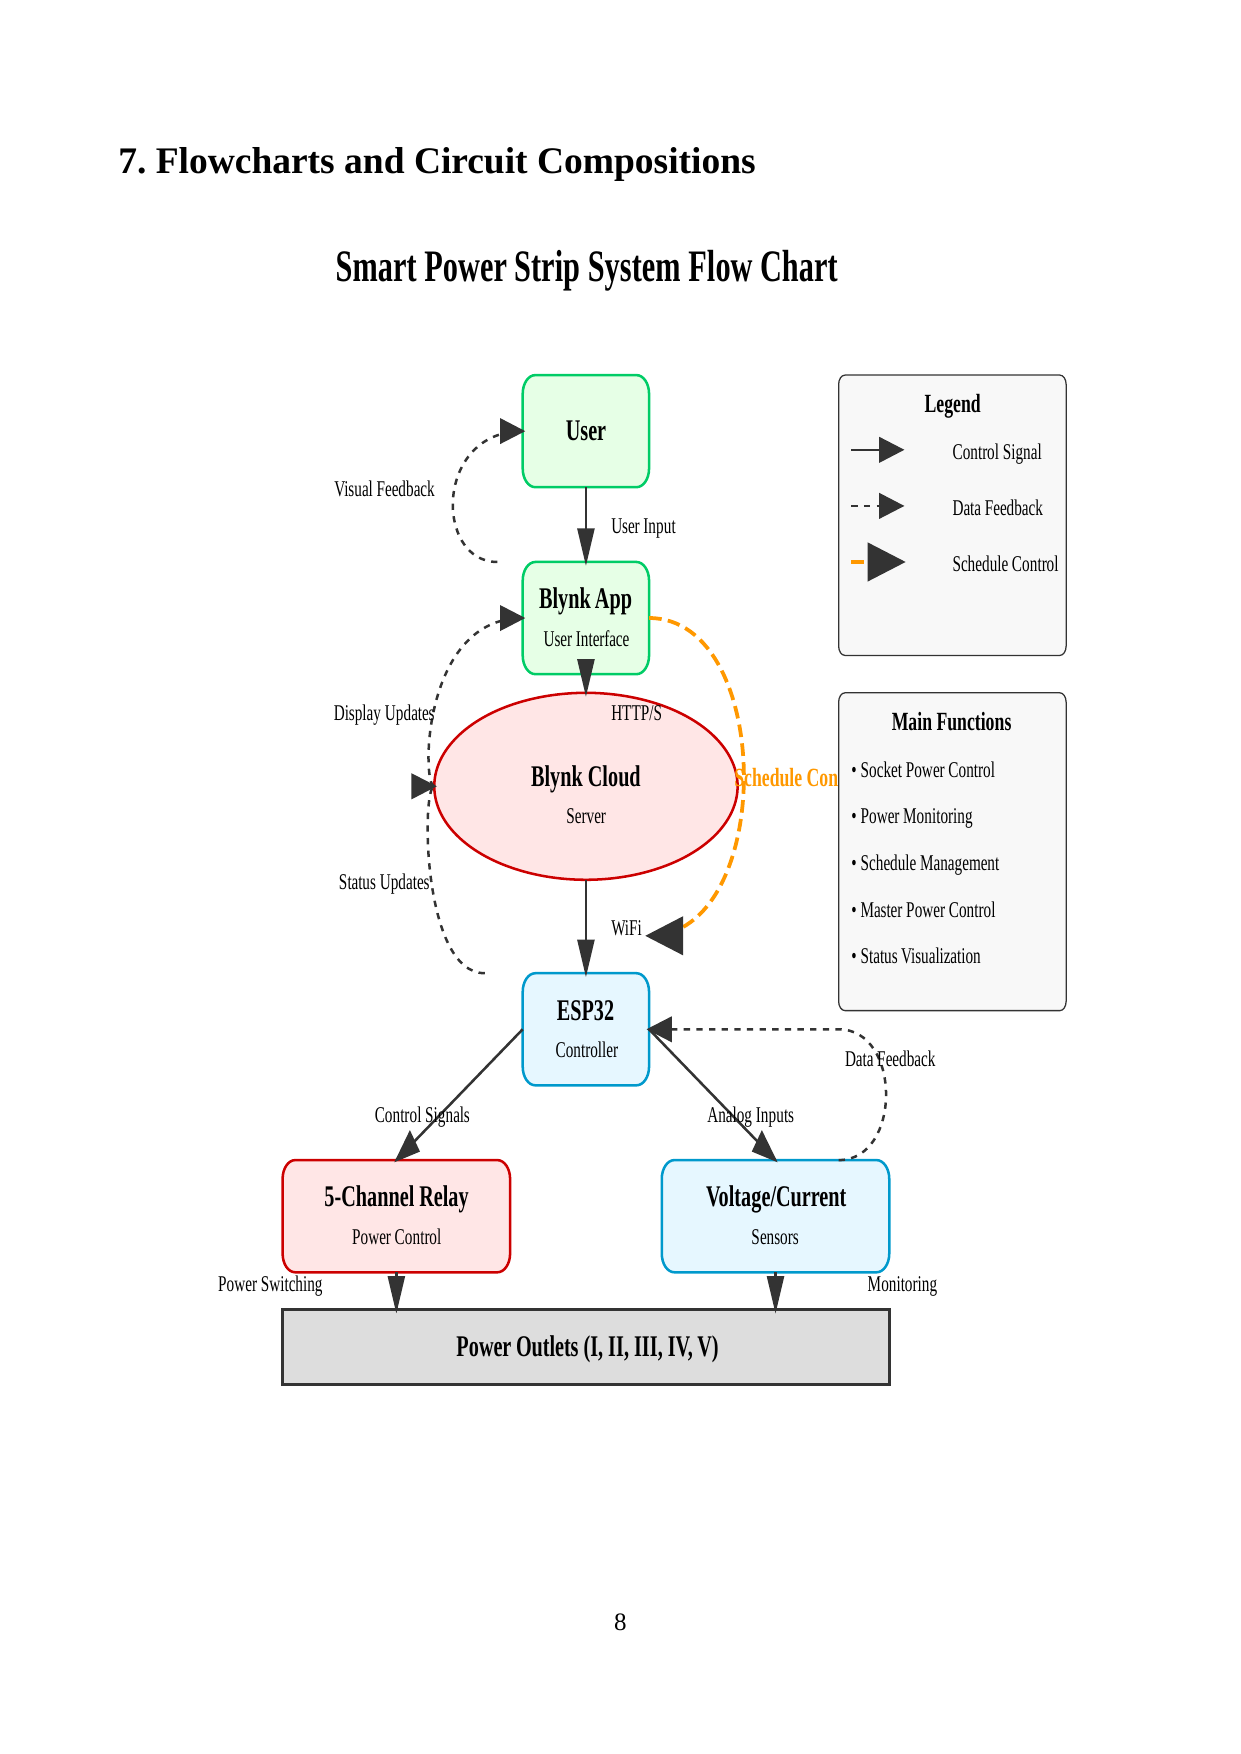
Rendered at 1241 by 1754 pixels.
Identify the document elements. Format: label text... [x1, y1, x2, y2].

subtitle 7. Flowcharts and Circuit Compositions [118, 139, 1122, 182]
